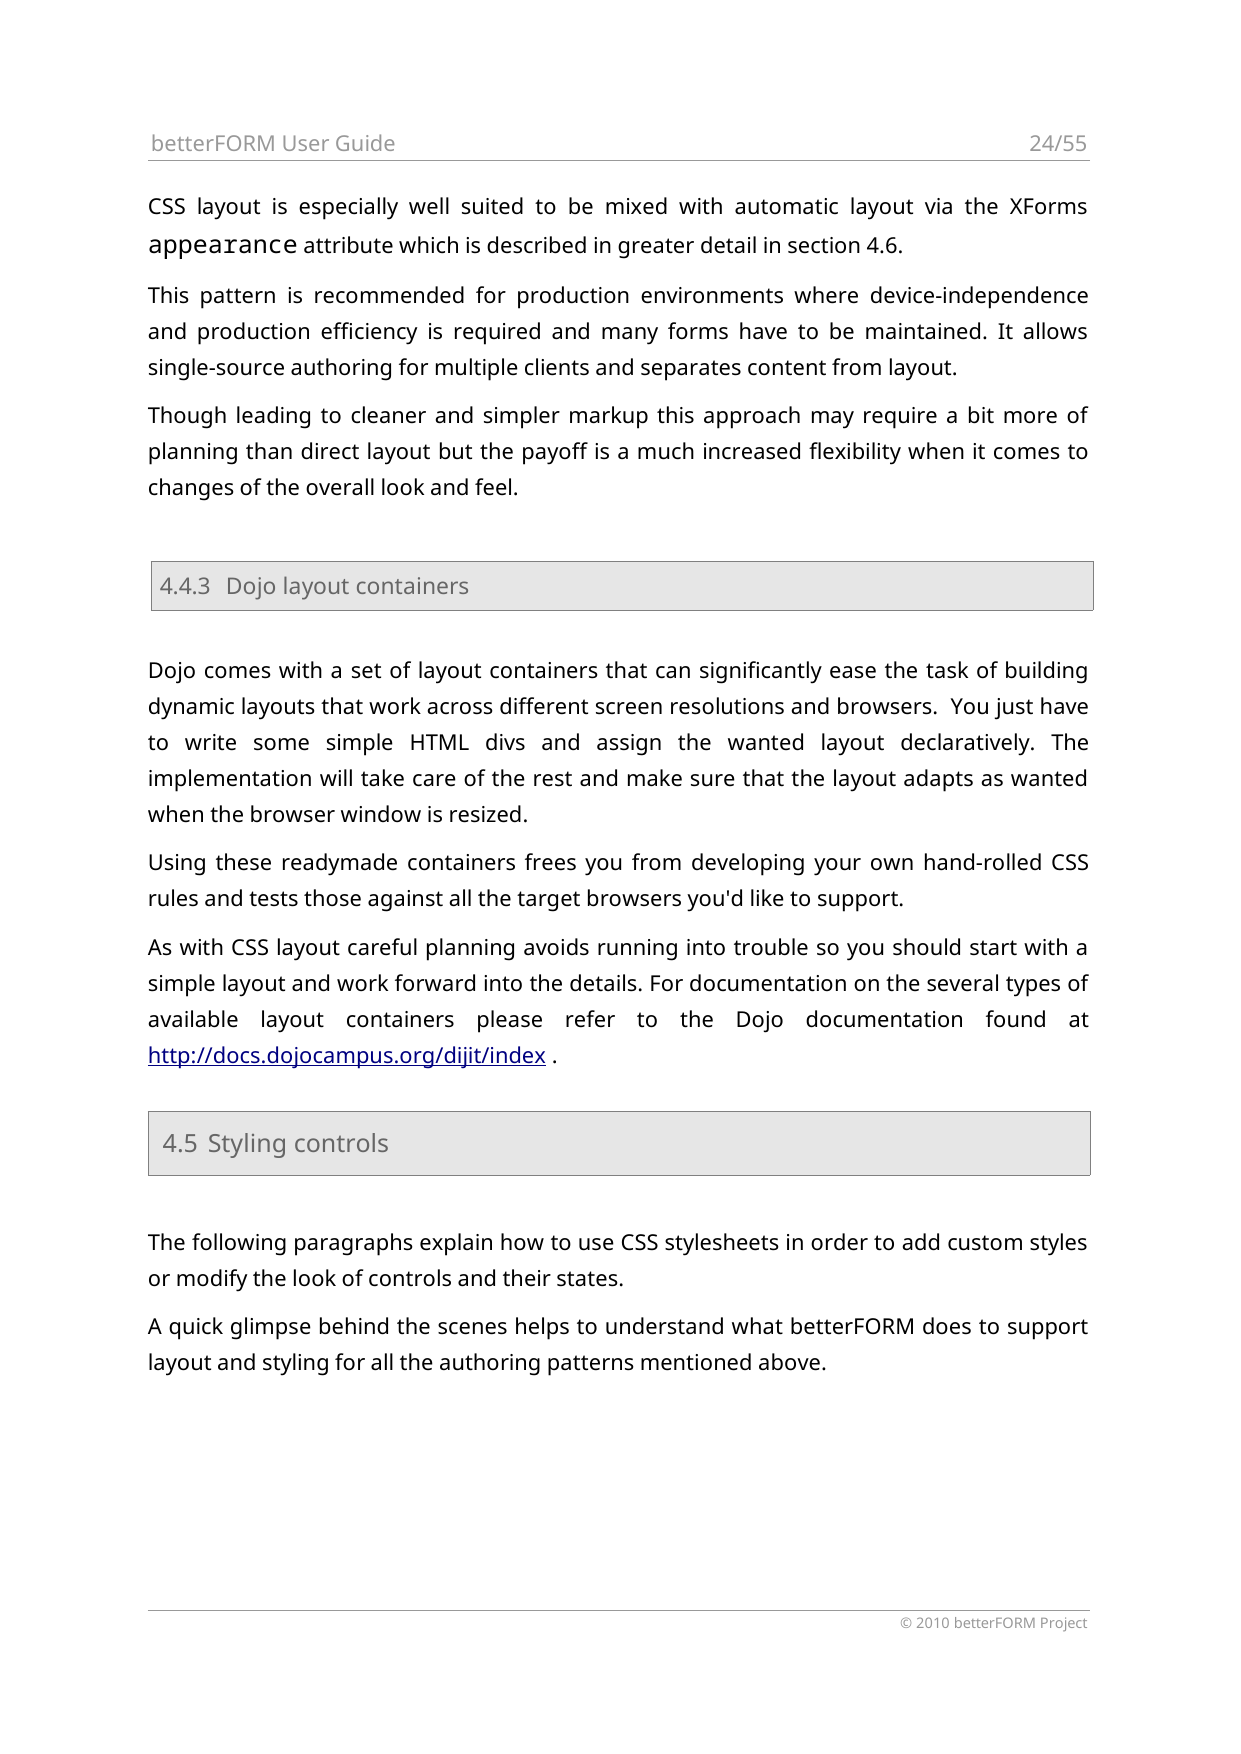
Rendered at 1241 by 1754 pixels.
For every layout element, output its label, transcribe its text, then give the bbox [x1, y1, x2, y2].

text Though leading to cleaner and simpler markup this approach may require a bit more of planning than direct layout but the payoff is a much increased flexibility when it comes to changes of the overall look and feel. [148, 400, 1090, 502]
text Dojo comes with a set of layout containers that can significantly ease the task of building dynamic layouts that work across different screen resolutions and browsers. You just have to write some simple HTML divs and assign the wanted layout declaratively. The implementation will take care of the rest and make sure that the layout adapts as wanted when the browser window is resized. [148, 655, 1090, 829]
subtitle Dojo layout containers [152, 562, 1093, 610]
text This pattern is recommended for production environments where device-independence and production efficiency is required and many forms have to be maintained. It allows single-source authoring for multiple clients and separates content from layout. [148, 280, 1090, 382]
text Using these readymade containers frees you from developing your own hand-rolled CSS rules and tests those against all the target browsers you'd like to support. [148, 847, 1090, 913]
text A quick glimpse behind the scenes helps to understand what betterFORM does to support layout and styling for all the authoring patterns mentioned above. [148, 1311, 1090, 1377]
subtitle Styling controls [149, 1112, 1090, 1175]
text CSS layout is especially well suited to be mixed with automatic layout via the XForms appearance attribute which is described in greater detail in section 4.6. [148, 191, 1090, 261]
text As with CSS layout careful planning avoids running into trouble so you should start with a simple layout and work forward into the details. For documentation on the several types of available layout containers please refer to the Dojo documentation found at http://docs.dojocampus.org/dijit/index . [148, 932, 1090, 1069]
text The following paragraphs explain how to use CSS stylesheets in order to add custom styles or modify the look of controls and their states. [148, 1227, 1090, 1293]
